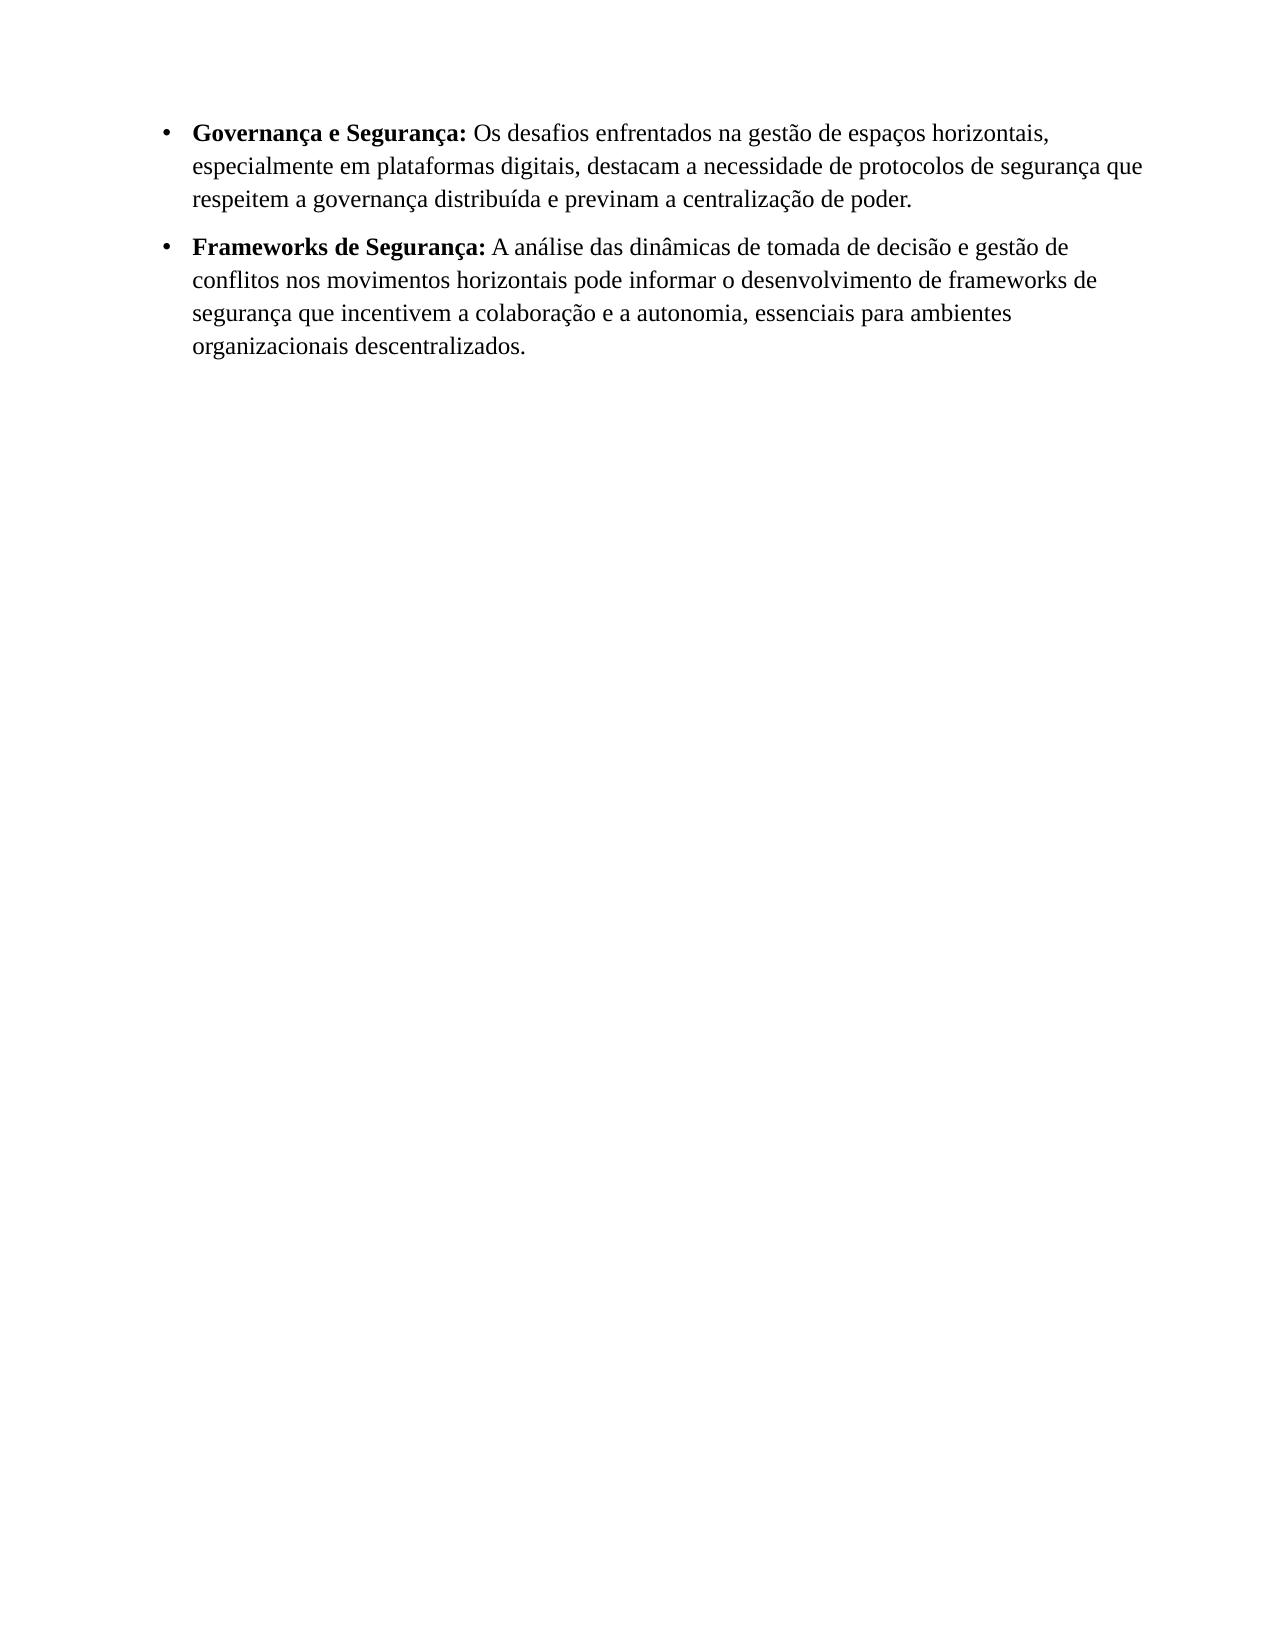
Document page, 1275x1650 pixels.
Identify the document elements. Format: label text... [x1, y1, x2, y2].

list Governança e Segurança: Os desafios enfrentados na gestão de espaços horizontais, especialmente em plataformas digitais, destacam a necessidade de protocolos de segurança que respeitem a governança distribuída e previnam a centralização de poder. [162, 118, 1157, 213]
list Frameworks de Segurança: A análise das dinâmicas de tomada de decisão e gestão de conflitos nos movimentos horizontais pode informar o desenvolvimento de frameworks de segurança que incentivem a colaboração e a autonomia, essenciais para ambientes organizacionais descentralizados. [162, 232, 1157, 359]
